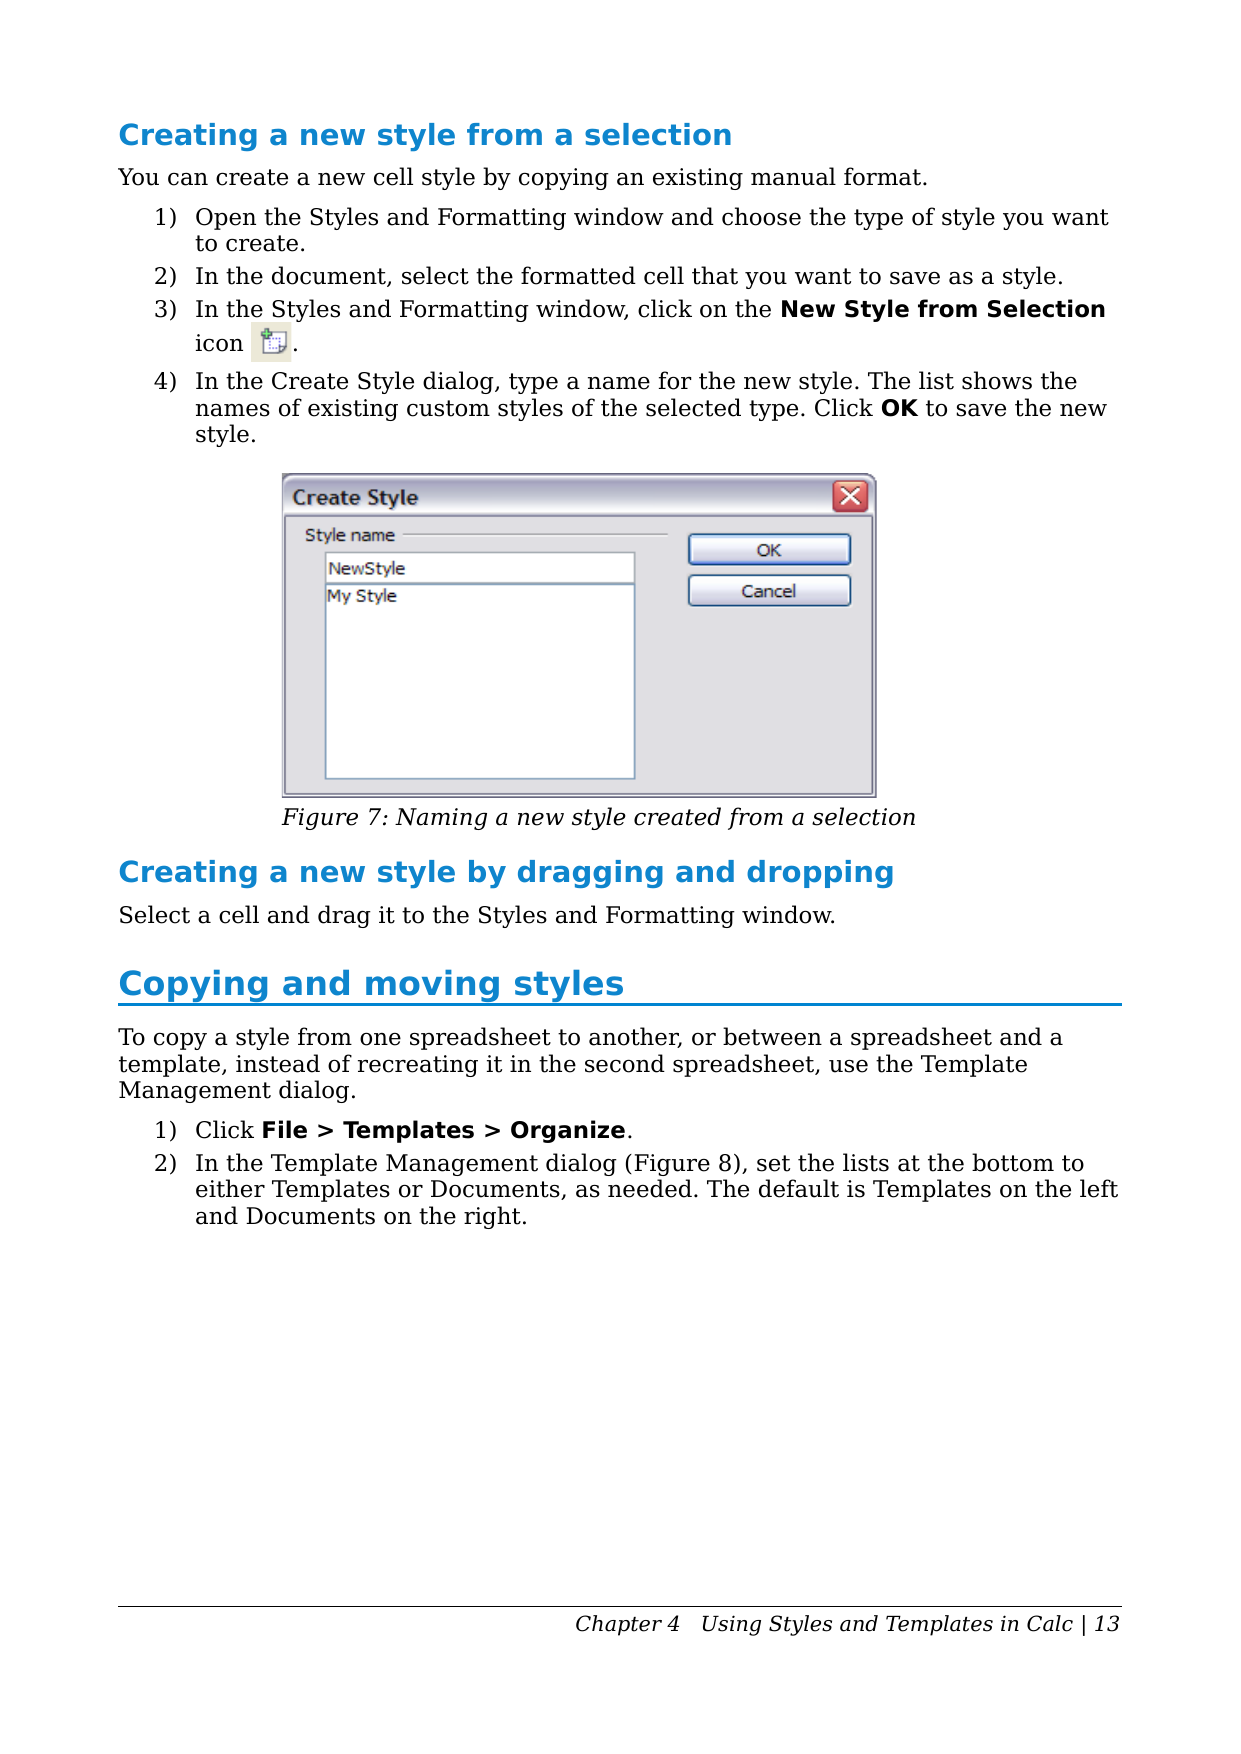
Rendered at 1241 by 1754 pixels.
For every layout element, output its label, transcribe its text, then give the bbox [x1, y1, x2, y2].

text You can create a new cell style by copying an existing manual format. [118, 164, 1122, 191]
list In the document, select the formatted cell that you want to save as a style. [177, 263, 1122, 290]
subtitle Creating a new style by dragging and dropping [118, 855, 1122, 889]
list Open the Styles and Formatting window and choose the type of style you want to create. [177, 204, 1122, 257]
list In the Styles and Formatting window, click on the New Style from Selection icon . [177, 296, 1122, 362]
picture [281, 473, 877, 798]
list In the Create Style dialog, type a name for the new style. The list shows the names of existing custom styles of the selected type. Click OK to save the new style. [177, 368, 1122, 448]
text Select a cell and drag it to the Styles and Formatting window. [118, 902, 1122, 928]
picture [251, 322, 292, 362]
subtitle Creating a new style from a selection [118, 118, 1122, 152]
list Click File > Templates > Organize. [177, 1117, 1122, 1143]
text Figure 7: Naming a new style created from a selection [282, 804, 958, 830]
list In the Template Management dialog (Figure 8), set the lists at the bottom to either Templates or Documents, as needed. The default is Templates on the left and Documents on the right. [177, 1150, 1122, 1230]
text To copy a style from one spreadsheet to another, or between a spreadsheet and a template, instead of recreating it in the second spreadsheet, use the Template Management dialog. [118, 1024, 1122, 1104]
subtitle Copying and moving styles [118, 964, 1122, 1003]
